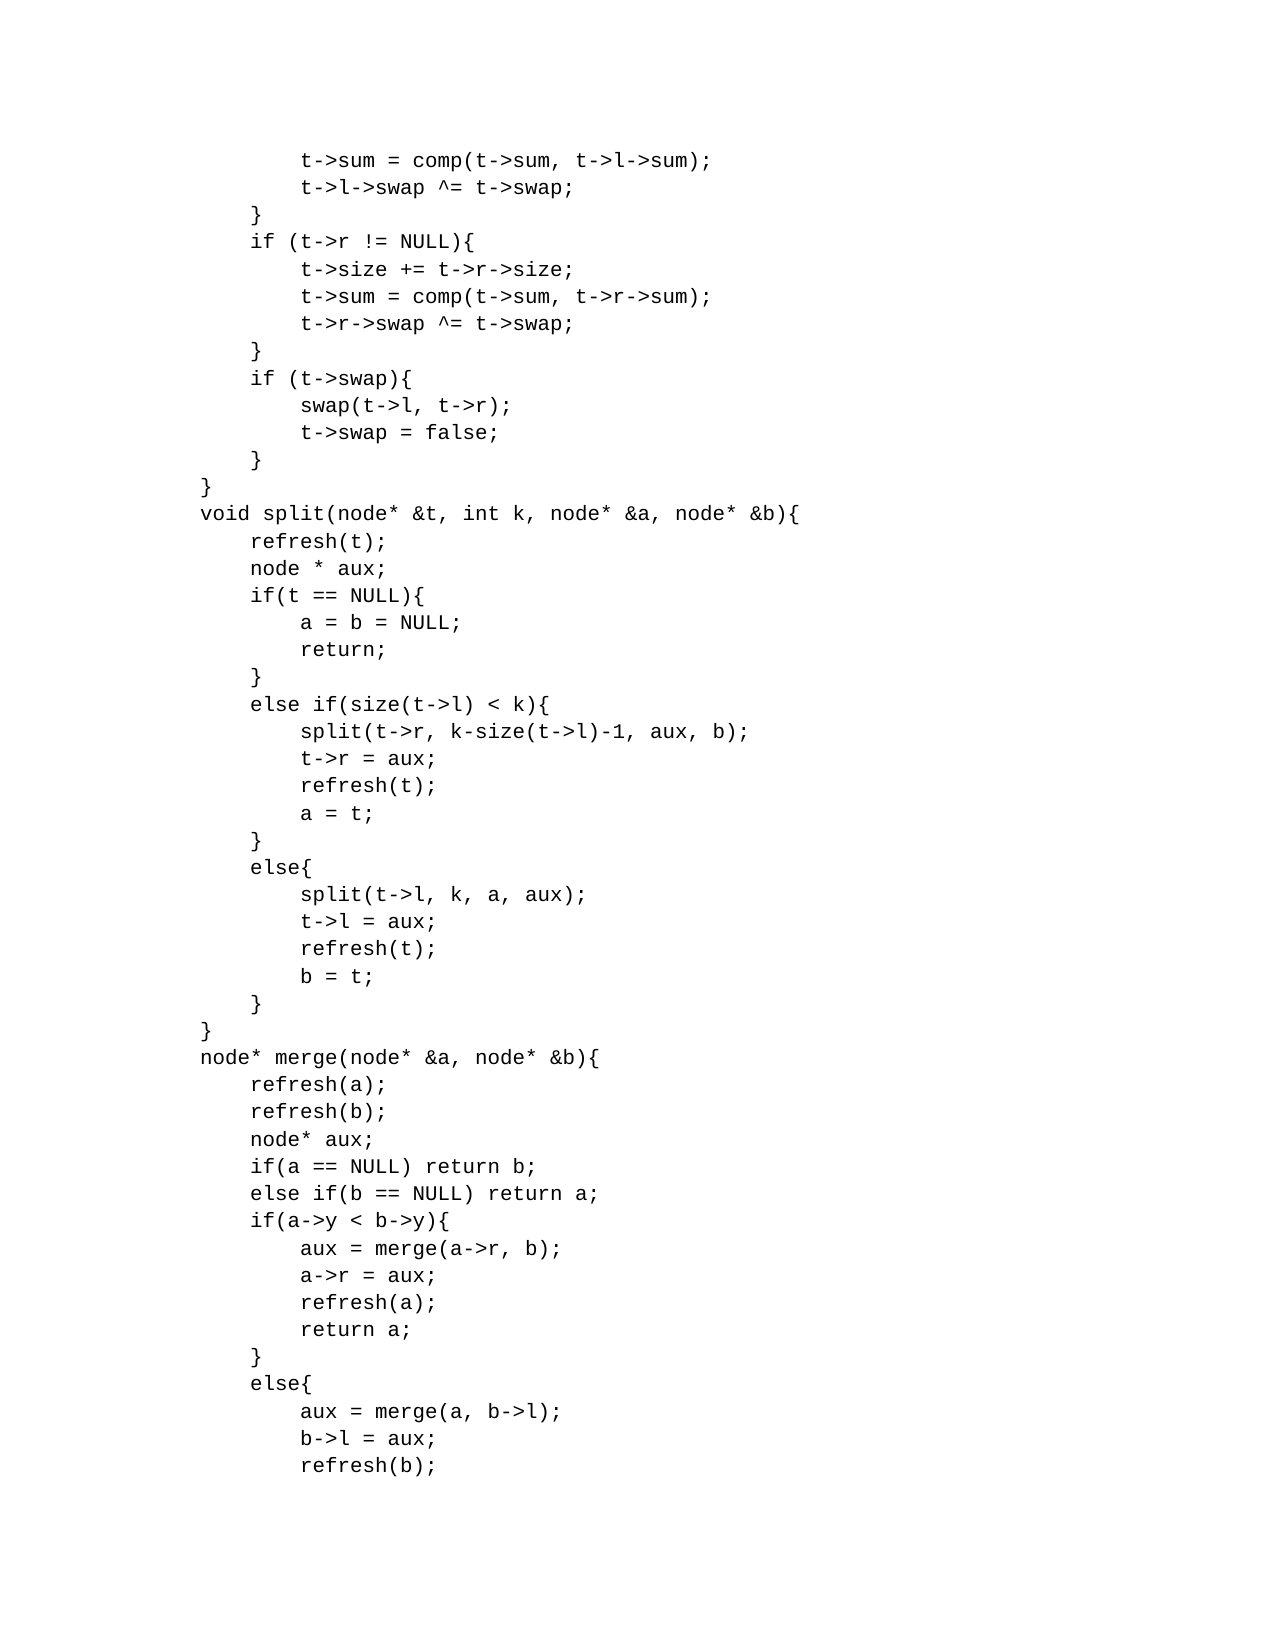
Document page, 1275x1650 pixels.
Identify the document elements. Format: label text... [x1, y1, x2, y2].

text refresh(t); [150, 775, 1125, 799]
text t->l->swap ^= t->swap; [150, 177, 1125, 201]
text else if(b == NULL) return a; [150, 1183, 1125, 1207]
text a = t; [150, 802, 1125, 826]
text refresh(a); [150, 1292, 1125, 1316]
text } [150, 993, 1125, 1016]
text t->swap = false; [150, 422, 1125, 446]
text refresh(b); [150, 1102, 1125, 1125]
text } [150, 1020, 1125, 1044]
text refresh(t); [150, 531, 1125, 554]
text swap(t->l, t->r); [150, 395, 1125, 418]
text refresh(b); [150, 1455, 1125, 1479]
text t->l = aux; [150, 911, 1125, 935]
text split(t->l, k, a, aux); [150, 884, 1125, 908]
text a->r = aux; [150, 1265, 1125, 1288]
text node* merge(node* &a, node* &b){ [150, 1047, 1125, 1071]
text node* aux; [150, 1129, 1125, 1152]
text aux = merge(a->r, b); [150, 1237, 1125, 1261]
text else if(size(t->l) < k){ [150, 694, 1125, 717]
text if (t->swap){ [150, 367, 1125, 391]
text refresh(a); [150, 1074, 1125, 1098]
text aux = merge(a, b->l); [150, 1401, 1125, 1424]
text } [150, 667, 1125, 690]
text if(a->y < b->y){ [150, 1210, 1125, 1234]
text if (t->r != NULL){ [150, 232, 1125, 255]
text t->sum = comp(t->sum, t->l->sum); [150, 150, 1125, 174]
text } [150, 476, 1125, 500]
text b->l = aux; [150, 1428, 1125, 1451]
text a = b = NULL; [150, 612, 1125, 636]
text else{ [150, 857, 1125, 881]
text void split(node* &t, int k, node* &a, node* &b){ [150, 503, 1125, 527]
text t->sum = comp(t->sum, t->r->sum); [150, 286, 1125, 309]
text } [150, 830, 1125, 853]
text refresh(t); [150, 938, 1125, 962]
text return a; [150, 1319, 1125, 1343]
text else{ [150, 1373, 1125, 1397]
text } [150, 1346, 1125, 1370]
text } [150, 204, 1125, 228]
text } [150, 449, 1125, 473]
text if(a == NULL) return b; [150, 1156, 1125, 1179]
text node * aux; [150, 558, 1125, 581]
text split(t->r, k-size(t->l)-1, aux, b); [150, 721, 1125, 744]
text t->r->swap ^= t->swap; [150, 313, 1125, 337]
text } [150, 340, 1125, 364]
text if(t == NULL){ [150, 585, 1125, 609]
text return; [150, 639, 1125, 663]
text t->r = aux; [150, 748, 1125, 772]
text t->size += t->r->size; [150, 259, 1125, 282]
text b = t; [150, 966, 1125, 989]
